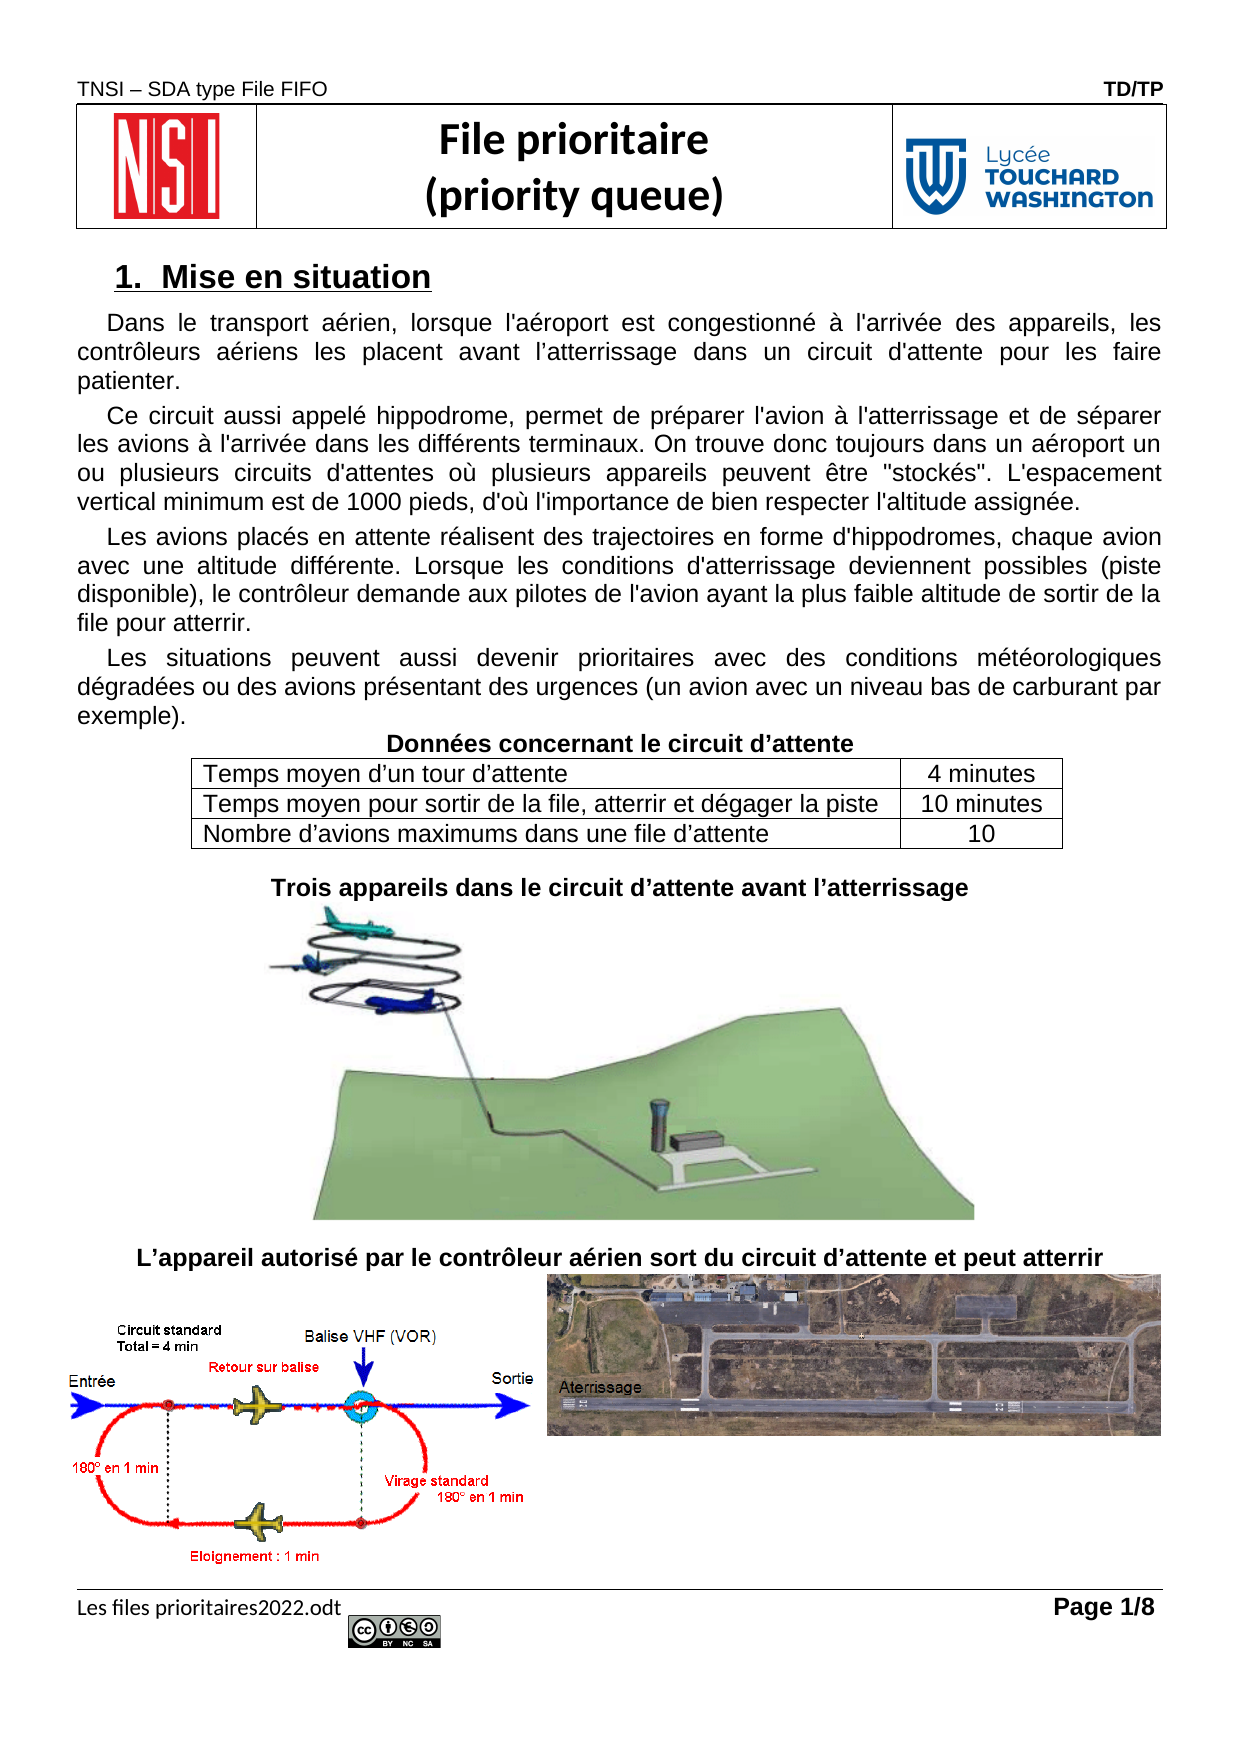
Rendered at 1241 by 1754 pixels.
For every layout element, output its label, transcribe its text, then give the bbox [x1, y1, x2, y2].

table_header [893, 105, 1166, 227]
table_header Temps moyen d’un tour d’attente [192, 759, 900, 788]
text Trois appareils dans le circuit d’attente avant l’atterrissage [77, 872, 1163, 901]
picture [903, 136, 1155, 216]
table_cell Temps moyen pour sortir de la file, atterrir et dégager la piste [192, 789, 900, 818]
table_header 4 minutes [901, 759, 1062, 788]
table_header File prioritaire (priority queue) [257, 105, 892, 227]
list Mise en situation [114, 257, 1163, 296]
picture [348, 1615, 441, 1648]
text Ce circuit aussi appelé hippodrome, permet de préparer l'avion à l'atterrissage et de séparer les avions à l'arrivée dans les différents terminaux. On trouve donc toujours dans un aéroport un ou plusieurs circuits d'attentes où plusieurs appareils peuvent être "stockés". L'espacement vertical minimum est de 1000 pieds, d'où l'importance de bien respecter l'altitude assignée. [77, 401, 1163, 516]
table_cell Nombre d’avions maximums dans une file d’attente [192, 819, 900, 847]
picture [64, 1271, 1162, 1566]
text L’appareil autorisé par le contrôleur aérien sort du circuit d’attente et peut atterrir [77, 1243, 1163, 1272]
table_cell 10 [901, 819, 1062, 847]
text Les avions placés en attente réalisent des trajectoires en forme d'hippodromes, chaque avion avec une altitude différente. Lorsque les conditions d'atterrissage deviennent possibles (piste disponible), le contrôleur demande aux pilotes de l'avion ayant la plus faible altitude de sortir de la file pour atterrir. [77, 522, 1163, 637]
text Données concernant le circuit d’attente [77, 729, 1163, 758]
picture [263, 901, 977, 1224]
text Dans le transport aérien, lorsque l'aéroport est congestionné à l'arrivée des appareils, les contrôleurs aériens les placent avant l’atterrissage dans un circuit d'attente pour les faire patienter. [77, 308, 1163, 394]
table_cell 10 minutes [901, 789, 1062, 818]
text Les situations peuvent aussi devenir prioritaires avec des conditions météorologiques dégradées ou des avions présentant des urgences (un avion avec un niveau bas de carburant par exemple). [77, 643, 1163, 729]
table_header [77, 105, 256, 227]
